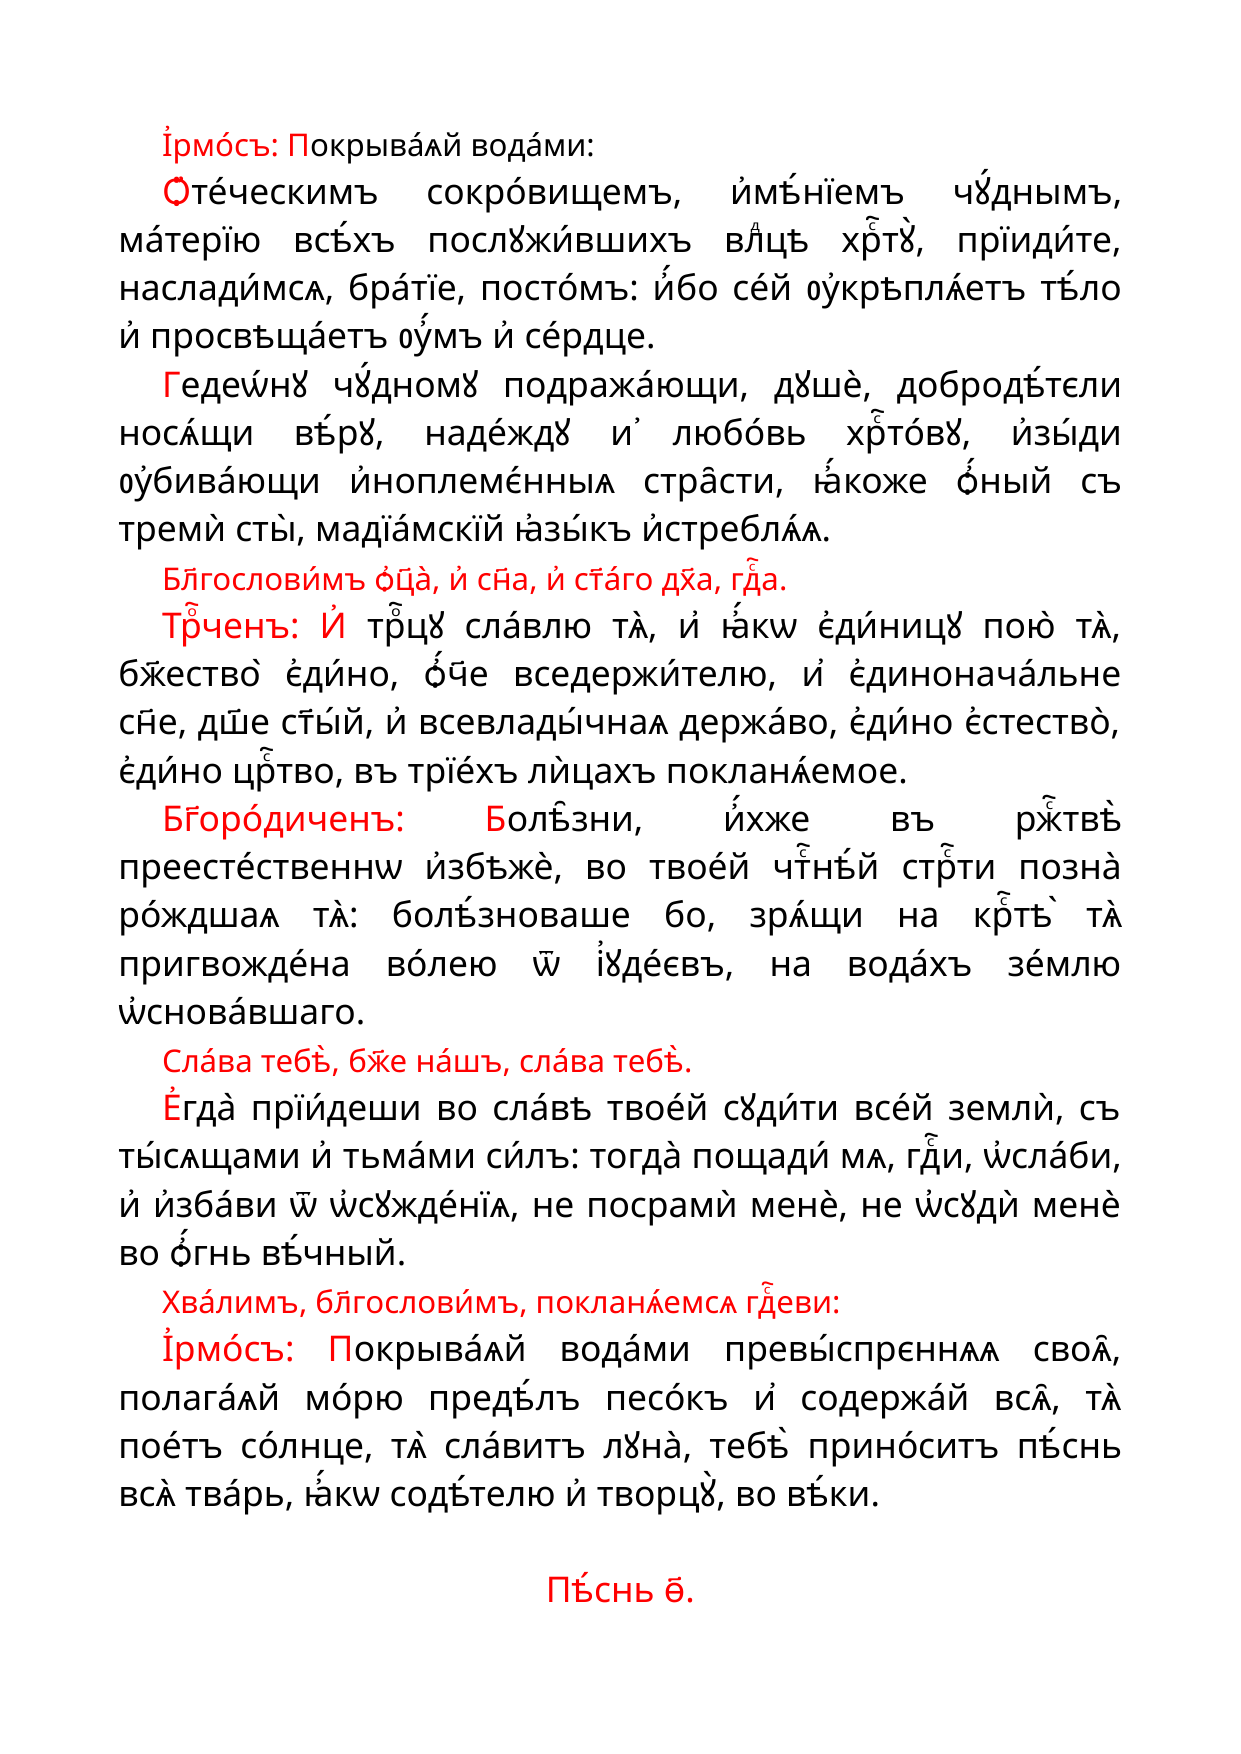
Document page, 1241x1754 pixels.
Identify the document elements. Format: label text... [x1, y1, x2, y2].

text І҆рмо́съ: Покрыва́ѧй вода́ми: [118, 118, 1122, 166]
text Трⷪ҇ченъ: И҆ трⷪ҇цꙋ сла́влю тѧ̀, и҆ ꙗ҆́кѡ є҆ди́ницꙋ пою̀ тѧ̀, бж҃ество̀ є҆ди́но, ѻ҆́ч҃е вседержи́телю, и҆ є҆динонача́льне сн҃е, дш҃е ст҃ы́й, и҆ всевлады́чнаѧ держа́во, є҆ди́но є҆стество̀, є҆ди́но црⷭ҇тво, въ трїе́хъ лѝцахъ покланѧ́емое. [118, 600, 1122, 793]
text Бл҃гослови́мъ ѻ҆ц҃а̀, и҆ сн҃а, и҆ ст҃а́го дх҃а, гдⷭ҇а. [118, 552, 1122, 600]
text Е҆гда̀ прїи́деши во сла́вѣ твое́й сꙋди́ти все́й землѝ, съ ты́сѧщами и҆ тьма́ми си́лъ: тогда̀ пощади́ мѧ, гдⷭ҇и, ѡ҆сла́би, и҆ и҆зба́ви ѿ ѡ҆сꙋжде́нїѧ, не посрамѝ менѐ, не ѡ҆сꙋдѝ менѐ во ѻ҆́гнь вѣ́чный. [118, 1083, 1122, 1276]
text Сла́ва тебѣ̀, бж҃е на́шъ, сла́ва тебѣ̀. [118, 1034, 1122, 1083]
text Пѣ́снь ѳ҃. [118, 1565, 1122, 1613]
text Гедеѡ́нꙋ чꙋ́дномꙋ подража́ющи, дꙋшѐ, добродѣ́тєли носѧ́щи вѣ́рꙋ, наде́ждꙋ и҆ любо́вь хрⷭ҇то́вꙋ, и҆зы́ди ᲂу҆бива́ющи и҆ноплемє́нныѧ стра̑сти, ꙗ҆́коже ѻ҆́ный съ тремѝ сты̀, мадїа́мскїй ꙗ҆зы́къ и҆стреблѧ́ѧ. [118, 359, 1122, 552]
text І҆рмо́съ: Покрыва́ѧй вода́ми превы́спрєннѧѧ своѧ̑, полага́ѧй мо́рю предѣ́лъ песо́къ и҆ содержа́й всѧ̑, тѧ̀ пое́тъ со́лнце, тѧ̀ сла́витъ лꙋна̀, тебѣ̀ прино́ситъ пѣ́снь всѧ̀ тва́рь, ꙗ҆́кѡ содѣ́телю и҆ творцꙋ̀, во вѣ́ки. [118, 1324, 1122, 1517]
text Бг҃оро́диченъ: Болѣ̑зни, и҆́хже въ ржⷭ҇твѣ̀ преесте́ственнѡ и҆збѣжѐ, во твое́й чтⷭ҇нѣ́й стрⷭ҇ти позна̀ ро́ждшаѧ тѧ̀: болѣ́зноваше бо, зрѧ́щи на крⷭ҇тѣ̀ тѧ̀ пригвожде́на во́лею ѿ і҆ꙋде́євъ, на вода́хъ зе́млю ѡ҆снова́вшаго. [118, 793, 1122, 1034]
text Хва́лимъ, бл҃гослови́мъ, покланѧ́емсѧ гдⷭ҇еви: [118, 1276, 1122, 1324]
text Ѻ҆те́ческимъ сокро́вищемъ, и҆мѣ́нїемъ чꙋ́днымъ, ма́терїю всѣ́хъ послꙋжи́вшихъ влⷣцѣ хрⷭ҇тꙋ̀, прїиди́те, наслади́мсѧ, бра́тїе, посто́мъ: и҆́бо се́й ᲂу҆крѣплѧ́етъ тѣ́ло и҆ просвѣща́етъ ᲂу҆́мъ и҆ се́рдце. [118, 166, 1122, 359]
